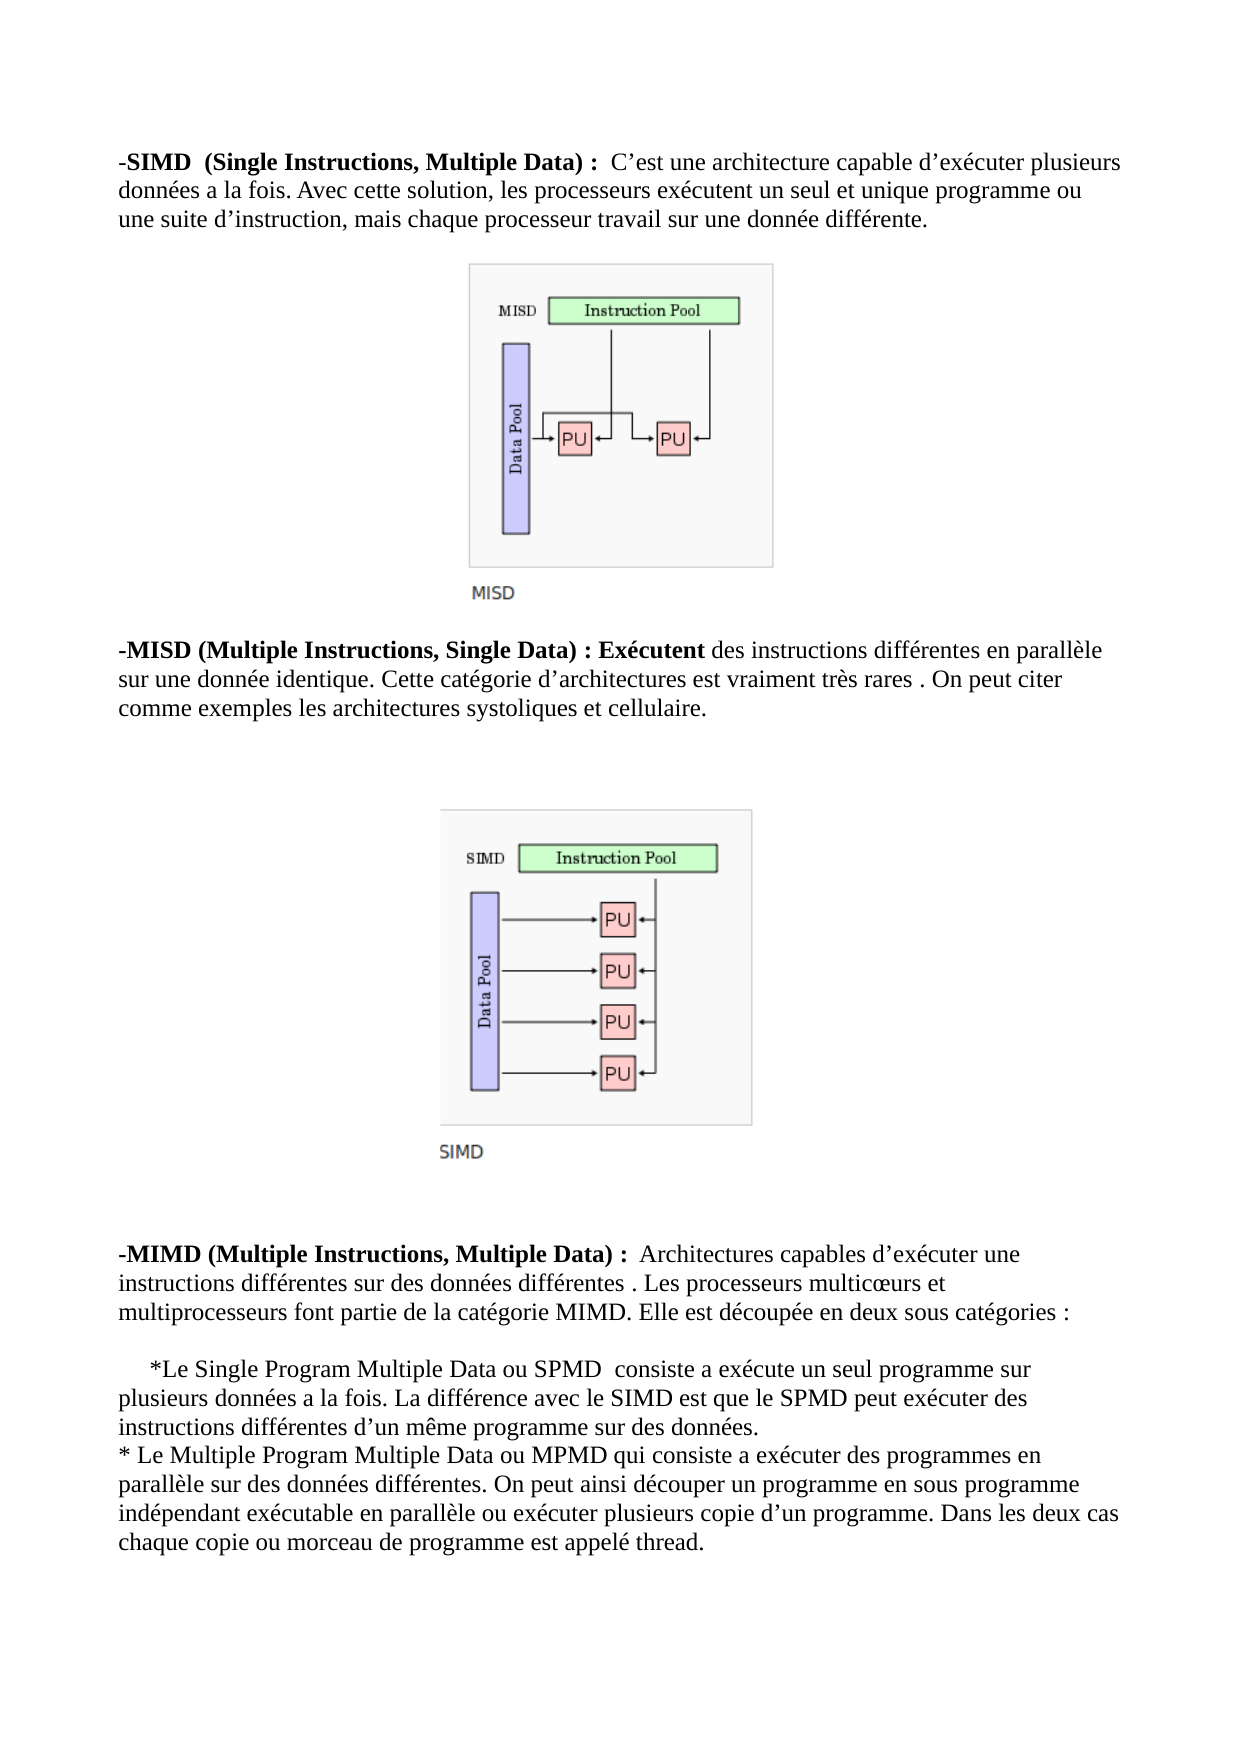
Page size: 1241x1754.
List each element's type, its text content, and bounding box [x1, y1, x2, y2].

text * Le Multiple Program Multiple Data ou MPMD qui consiste a exécuter des programmes en parallèle sur des données différentes. On peut ainsi découper un programme en sous programme indépendant exécutable en parallèle ou exécuter plusieurs copie d’un programme. Dans les deux cas chaque copie ou morceau de programme est appelé thread. [118, 1441, 1122, 1556]
text -SIMD (Single Instructions, Multiple Data) : C’est une architecture capable d’exécuter plusieurs données a la fois. Avec cette solution, les processeurs exécutent un seul et unique programme ou une suite d’instruction, mais chaque processeur travail sur une donnée différente. [118, 147, 1122, 233]
picture [466, 261, 775, 606]
text -MISD (Multiple Instructions, Single Data) : Exécutent des instructions différentes en parallèle sur une donnée identique. Cette catégorie d’architectures est vraiment très rares . On peut citer comme exemples les architectures systoliques et cellulaire. [118, 636, 1122, 722]
text -MIMD (Multiple Instructions, Multiple Data) : Architectures capables d’exécuter une instructions différentes sur des données différentes . Les processeurs multicœurs et multiprocesseurs font partie de la catégorie MIMD. Elle est découpée en deux sous catégories : [118, 1239, 1122, 1326]
text *Le Single Program Multiple Data ou SPMD consiste a exécute un seul programme sur plusieurs données a la fois. La différence avec le SIMD est que le SPMD peut exécuter des instructions différentes d’un même programme sur des données. [118, 1354, 1122, 1441]
picture [440, 809, 753, 1175]
